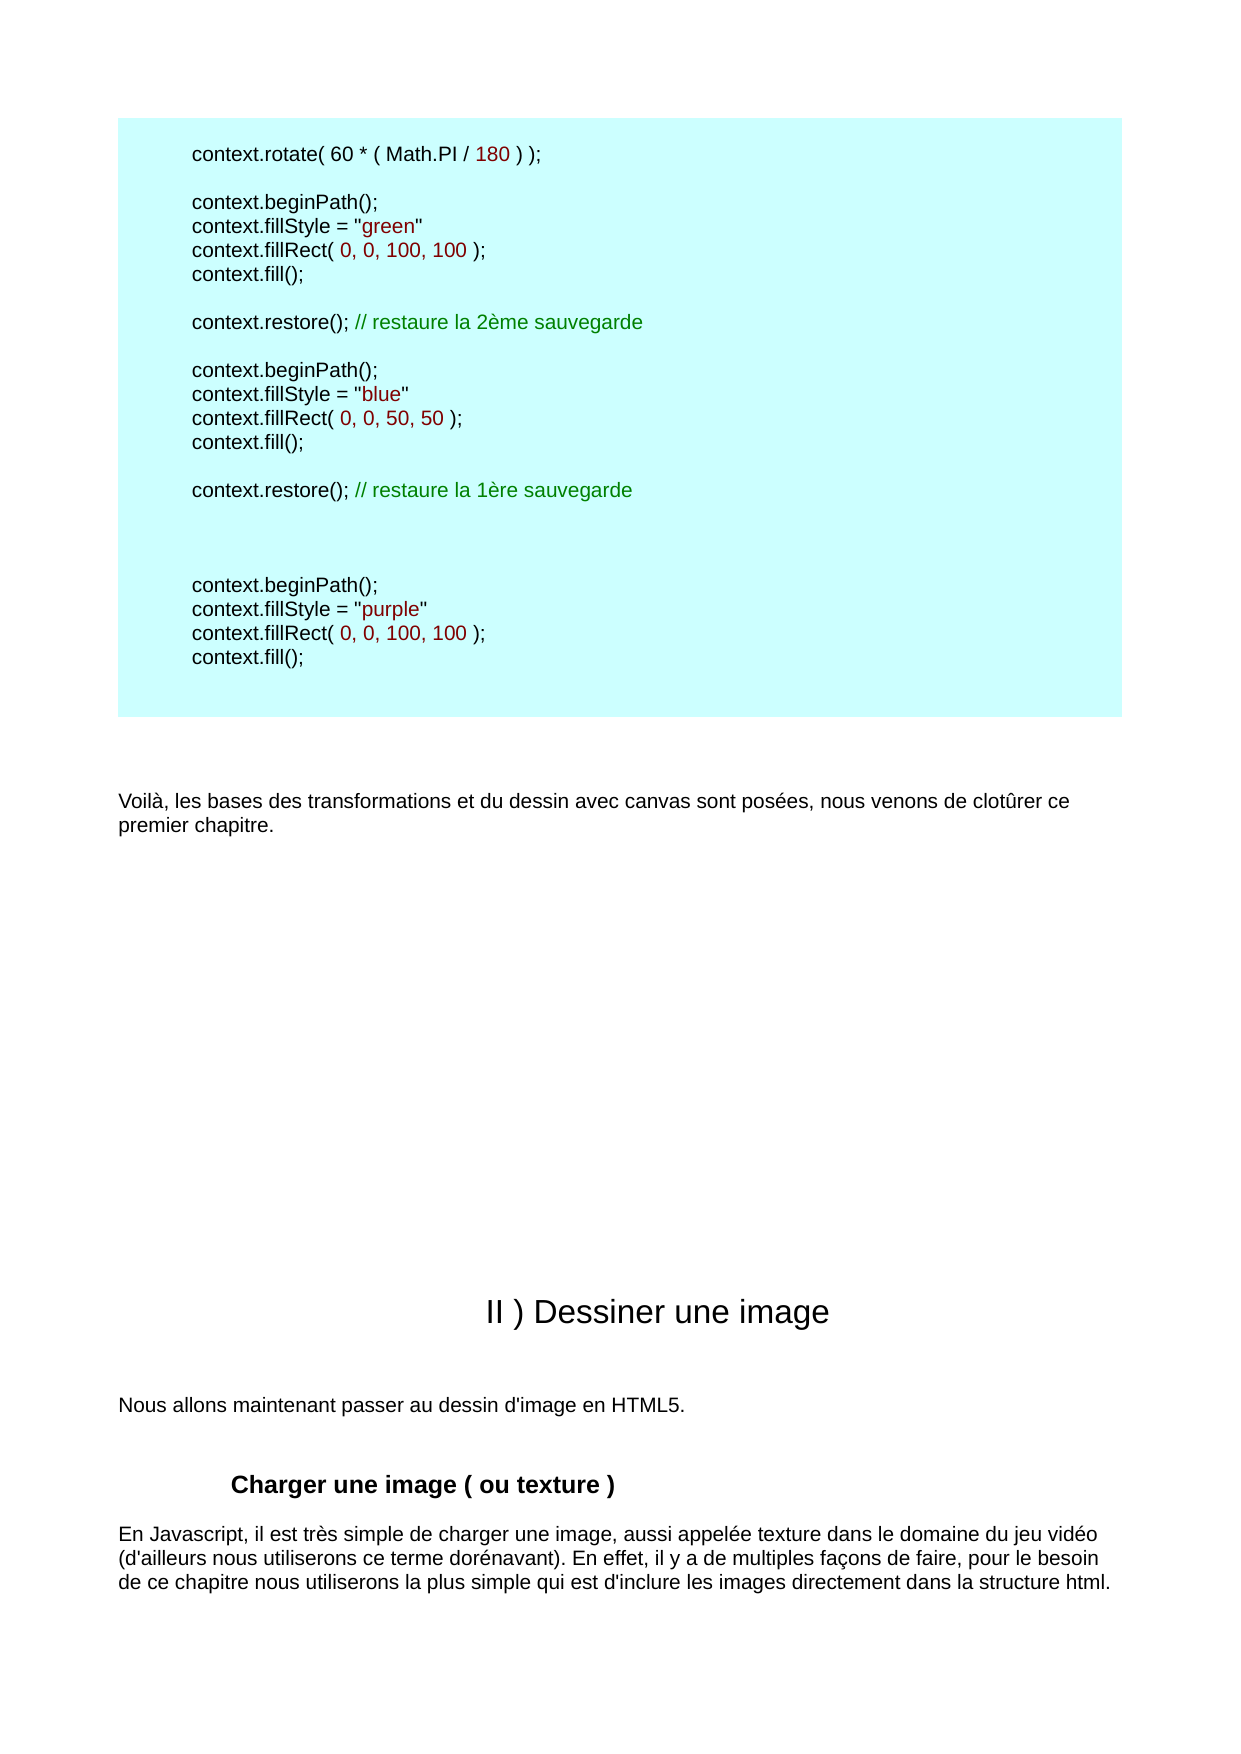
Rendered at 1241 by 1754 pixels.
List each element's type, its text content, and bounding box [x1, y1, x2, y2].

text context.restore(); // restaure la 2ème sauvegarde [118, 310, 1122, 334]
text context.fillStyle = "green" [118, 214, 1122, 238]
text Nous allons maintenant passer au dessin d'image en HTML5. [118, 1393, 1122, 1417]
text context.beginPath(); [118, 358, 1122, 382]
text En Javascript, il est très simple de charger une image, aussi appelée texture dans le domaine du jeu vidéo (d'ailleurs nous utiliserons ce terme dorénavant). En effet, il y a de multiples façons de faire, pour le besoin de ce chapitre nous utiliserons la plus simple qui est d'inclure les images directement dans la structure html. [118, 1522, 1122, 1594]
text context.fillRect( 0, 0, 100, 100 ); [118, 238, 1122, 262]
text context.beginPath(); [118, 190, 1122, 214]
text context.fillRect( 0, 0, 50, 50 ); [118, 406, 1122, 429]
text Voilà, les bases des transformations et du dessin avec canvas sont posées, nous venons de clotûrer ce premier chapitre. [118, 789, 1122, 837]
text context.fill(); [118, 262, 1122, 286]
text context.beginPath(); [118, 573, 1122, 597]
text context.rotate( 60 * ( Math.PI / 180 ) ); [118, 142, 1122, 166]
text context.fillStyle = "blue" [118, 382, 1122, 406]
text context.fillStyle = "purple" [118, 597, 1122, 621]
text context.fillRect( 0, 0, 100, 100 ); [118, 621, 1122, 645]
text context.fill(); [118, 645, 1122, 669]
list II ) Dessiner une image [156, 1292, 1122, 1331]
text context.restore(); // restaure la 1ère sauvegarde [118, 477, 1122, 501]
list Charger une image ( ou texture ) [193, 1469, 1122, 1498]
text context.fill(); [118, 429, 1122, 453]
